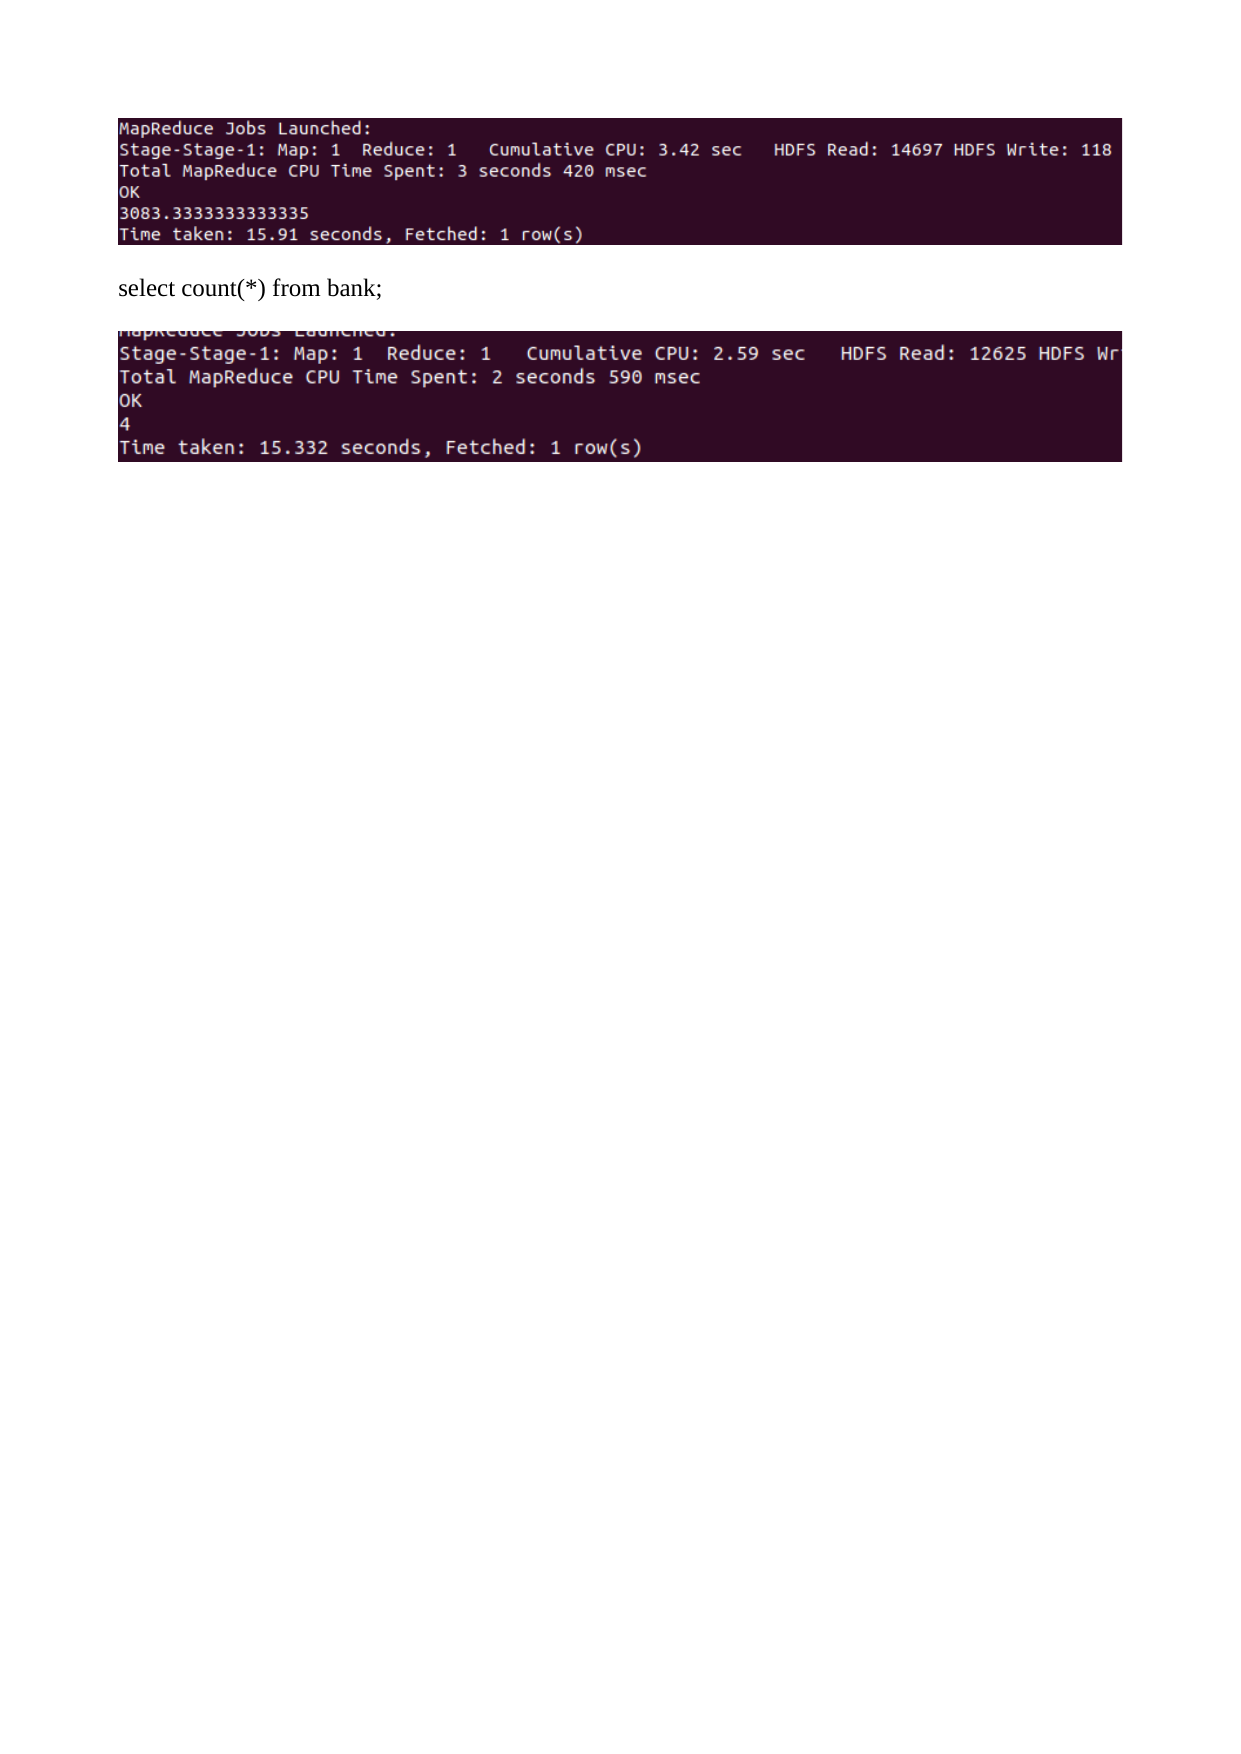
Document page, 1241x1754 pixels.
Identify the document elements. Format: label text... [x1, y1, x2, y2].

picture [118, 118, 1123, 245]
picture [118, 331, 1123, 462]
text select count(*) from bank; [118, 273, 1122, 302]
